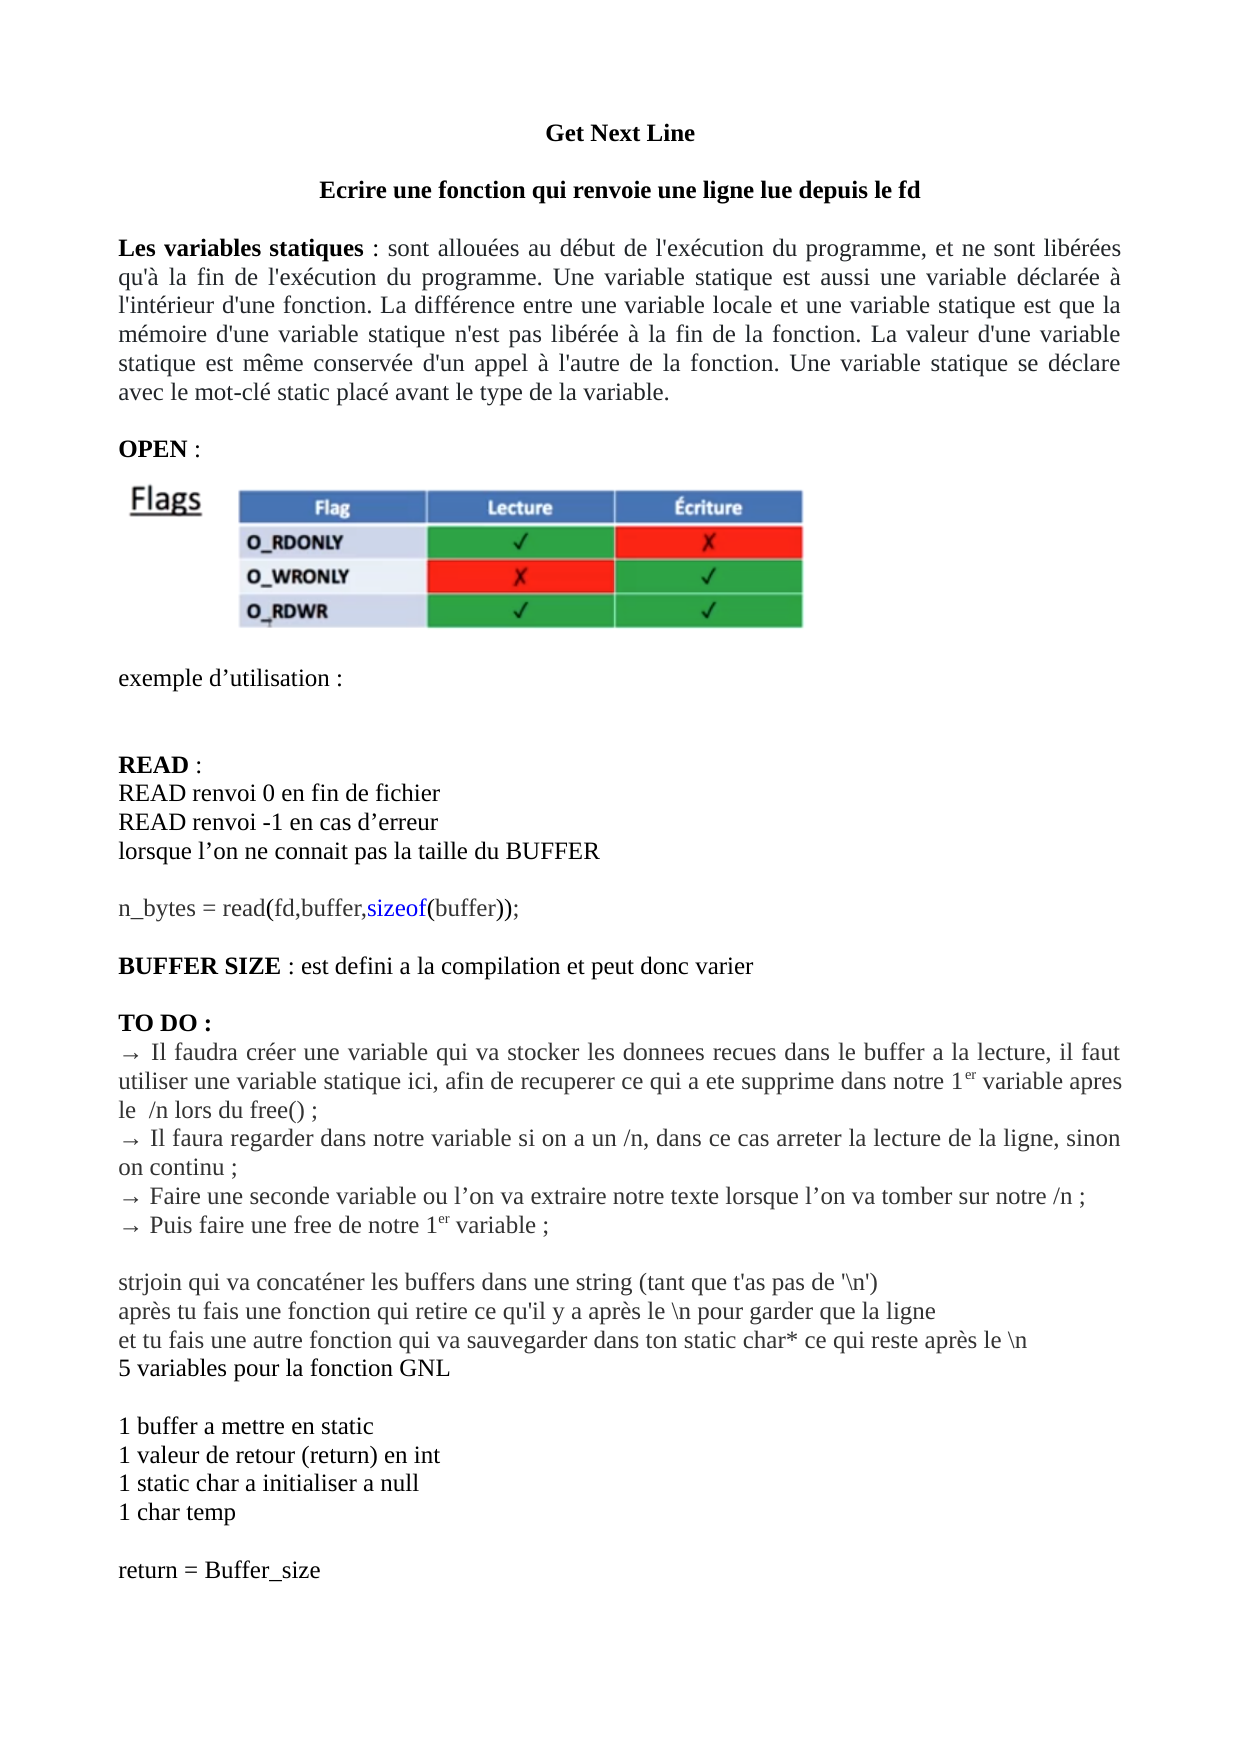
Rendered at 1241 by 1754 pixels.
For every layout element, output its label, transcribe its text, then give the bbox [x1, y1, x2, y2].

text Ecrire une fonction qui renvoie une ligne lue depuis le fd [118, 176, 1122, 204]
text READ : [118, 750, 1122, 778]
text → Puis faire une free de notre 1er variable ; [118, 1210, 1122, 1238]
text → Faire une seconde variable ou l’on va extraire notre texte lorsque l’on va tomber sur notre /n ; [118, 1181, 1122, 1210]
text → Il faura regarder dans notre variable si on a un /n, dans ce cas arreter la lecture de la ligne, sinon on continu ; [118, 1123, 1122, 1181]
text 1 static char a initialiser a null [118, 1468, 1122, 1497]
text READ renvoi -1 en cas d’erreur [118, 807, 1122, 836]
text OPEN : [118, 434, 1122, 463]
text return = Buffer_size [118, 1555, 1122, 1583]
text READ renvoi 0 en fin de fichier [118, 778, 1122, 807]
text → Il faudra créer une variable qui va stocker les donnees recues dans le buffer a la lecture, il faut utiliser une variable statique ici, afin de recuperer ce qui a ete supprime dans notre 1er variable apres le /n lors du free() ; [118, 1037, 1122, 1123]
text 1 valeur de retour (return) en int [118, 1440, 1122, 1468]
text 1 buffer a mettre en static [118, 1411, 1122, 1440]
text n_bytes = read(fd,buffer,sizeof(buffer)); [118, 893, 1122, 922]
text BUFFER SIZE : est defini a la compilation et peut donc varier [118, 951, 1122, 980]
text exemple d’utilisation : [118, 663, 1122, 692]
text et tu fais une autre fonction qui va sauvegarder dans ton static char* ce qui reste après le \n [118, 1325, 1122, 1353]
text Get Next Line [118, 118, 1122, 147]
picture [123, 479, 823, 630]
text 1 char temp [118, 1497, 1122, 1526]
text 5 variables pour la fonction GNL [118, 1353, 1122, 1382]
text Les variables statiques : sont allouées au début de l'exécution du programme, et ne sont libérées qu'à la fin de l'exécution du programme. Une variable statique est aussi une variable déclarée à l'intérieur d'une fonction. La différence entre une variable locale et une variable statique est que la mémoire d'une variable statique n'est pas libérée à la fin de la fonction. La valeur d'une variable statique est même conservée d'un appel à l'autre de la fonction. Une variable statique se déclare avec le mot-clé static placé avant le type de la variable. [118, 233, 1122, 406]
text lorsque l’on ne connait pas la taille du BUFFER [118, 836, 1122, 865]
text après tu fais une fonction qui retire ce qu'il y a après le \n pour garder que la ligne [118, 1296, 1122, 1325]
text TO DO : [118, 1008, 1122, 1037]
text strjoin qui va concaténer les buffers dans une string (tant que t'as pas de '\n') [118, 1267, 1122, 1296]
